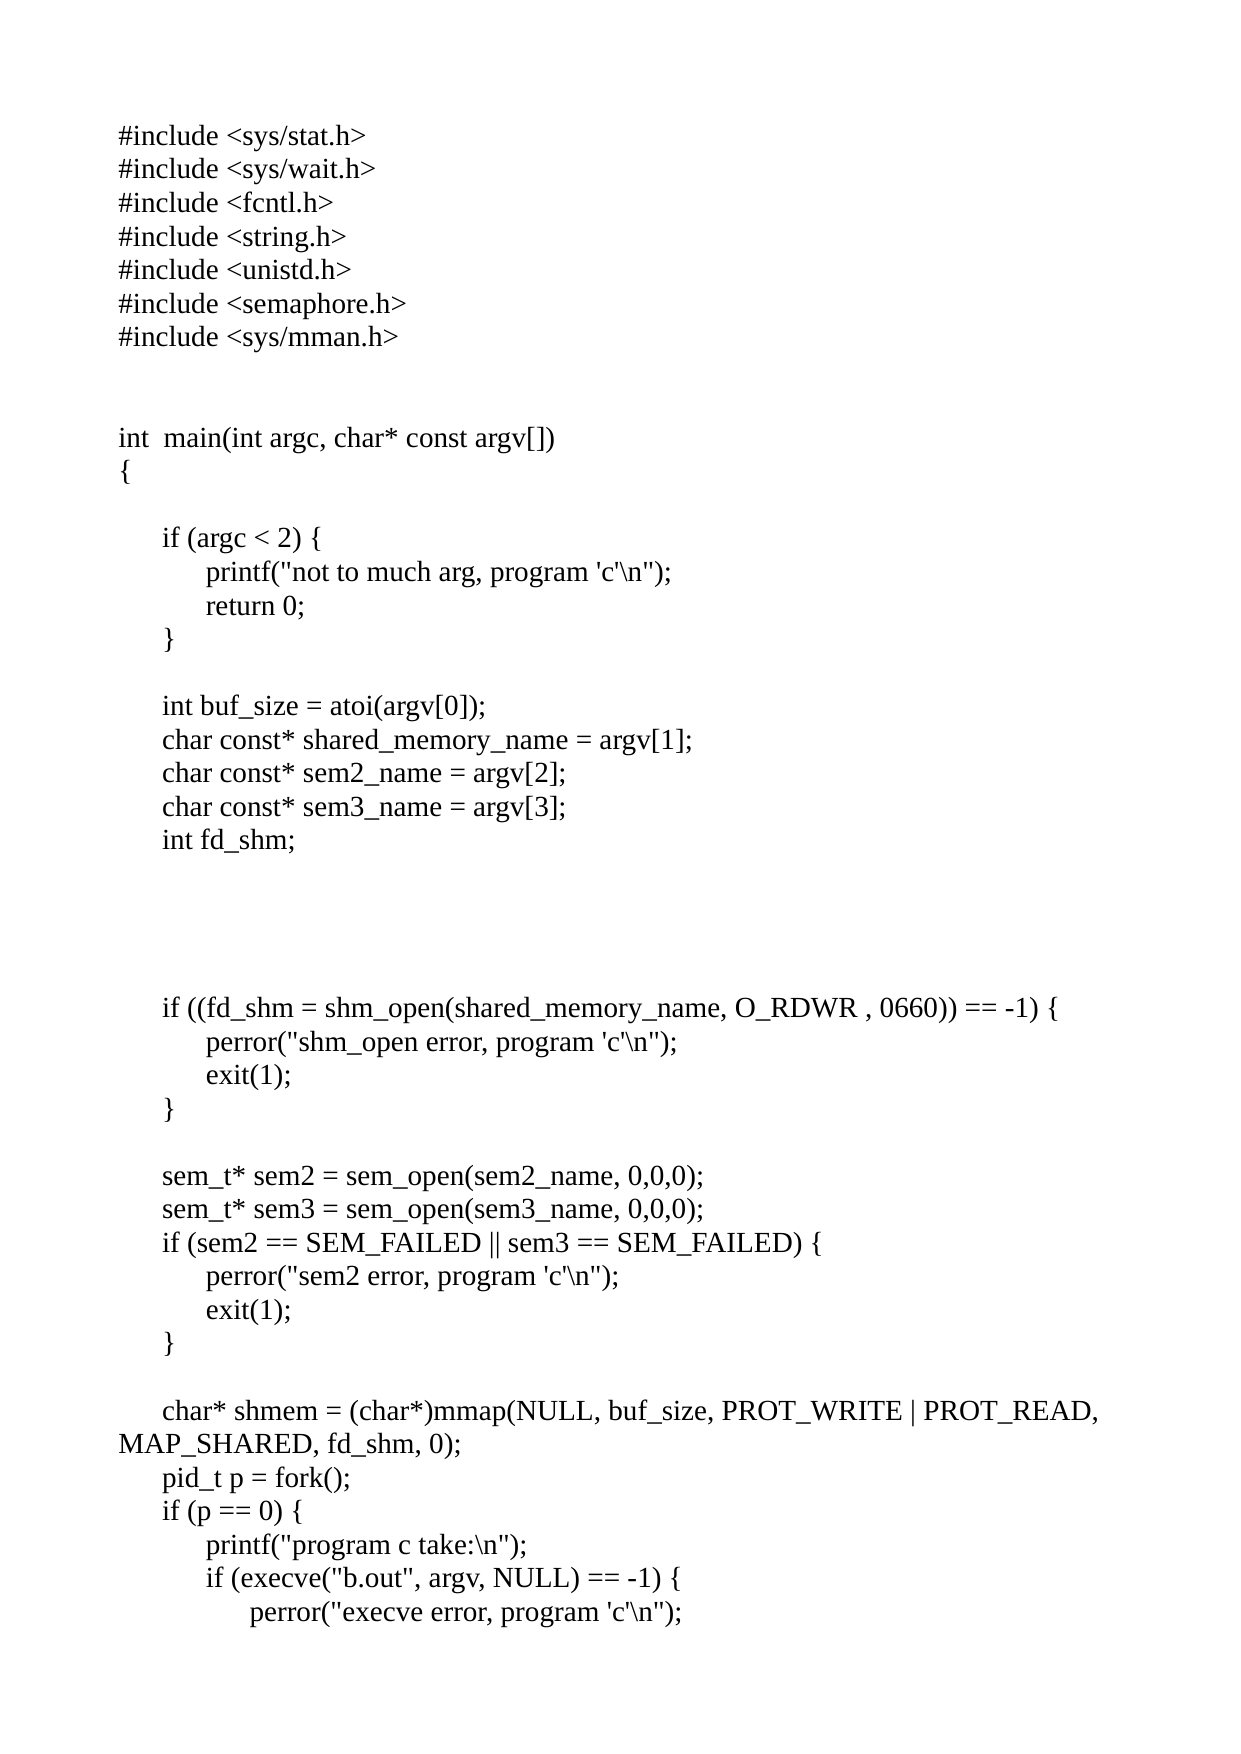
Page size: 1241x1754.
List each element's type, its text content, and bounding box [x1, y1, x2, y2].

text if ((fd_shm = shm_open(shared_memory_name, O_RDWR , 0660)) == -1) { [118, 990, 1122, 1024]
text if (p == 0) { [118, 1493, 1122, 1527]
text if (execve("b.out", argv, NULL) == -1) { [118, 1560, 1122, 1594]
text exit(1); [118, 1057, 1122, 1091]
text } [118, 621, 1122, 655]
text #include <unistd.h> [118, 252, 1122, 286]
text char* shmem = (char*)mmap(NULL, buf_size, PROT_WRITE | PROT_READ, MAP_SHARED, fd_shm, 0); [118, 1393, 1122, 1460]
text sem_t* sem2 = sem_open(sem2_name, 0,0,0); [118, 1158, 1122, 1191]
text pid_t p = fork(); [118, 1460, 1122, 1493]
text #include <sys/mman.h> [118, 319, 1122, 353]
text if (argc < 2) { [118, 521, 1122, 554]
text char const* sem3_name = argv[3]; [118, 789, 1122, 822]
text #include <fcntl.h> [118, 185, 1122, 219]
text perror("execve error, program 'c'\n"); [118, 1594, 1122, 1627]
text int main(int argc, char* const argv[]) [118, 420, 1122, 453]
text printf("not to much arg, program 'c'\n"); [118, 554, 1122, 588]
text printf("program c take:\n"); [118, 1527, 1122, 1560]
text if (sem2 == SEM_FAILED || sem3 == SEM_FAILED) { [118, 1225, 1122, 1258]
text int fd_shm; [118, 822, 1122, 856]
text #include <sys/stat.h> [118, 118, 1122, 152]
text char const* shared_memory_name = argv[1]; [118, 722, 1122, 755]
text { [118, 453, 1122, 487]
text perror("shm_open error, program 'c'\n"); [118, 1024, 1122, 1057]
text } [118, 1326, 1122, 1359]
text #include <sys/wait.h> [118, 152, 1122, 185]
text exit(1); [118, 1292, 1122, 1326]
text int buf_size = atoi(argv[0]); [118, 688, 1122, 722]
text #include <string.h> [118, 219, 1122, 252]
text } [118, 1091, 1122, 1124]
text perror("sem2 error, program 'c'\n"); [118, 1258, 1122, 1292]
text return 0; [118, 588, 1122, 621]
text char const* sem2_name = argv[2]; [118, 755, 1122, 789]
text sem_t* sem3 = sem_open(sem3_name, 0,0,0); [118, 1191, 1122, 1225]
text #include <semaphore.h> [118, 286, 1122, 319]
